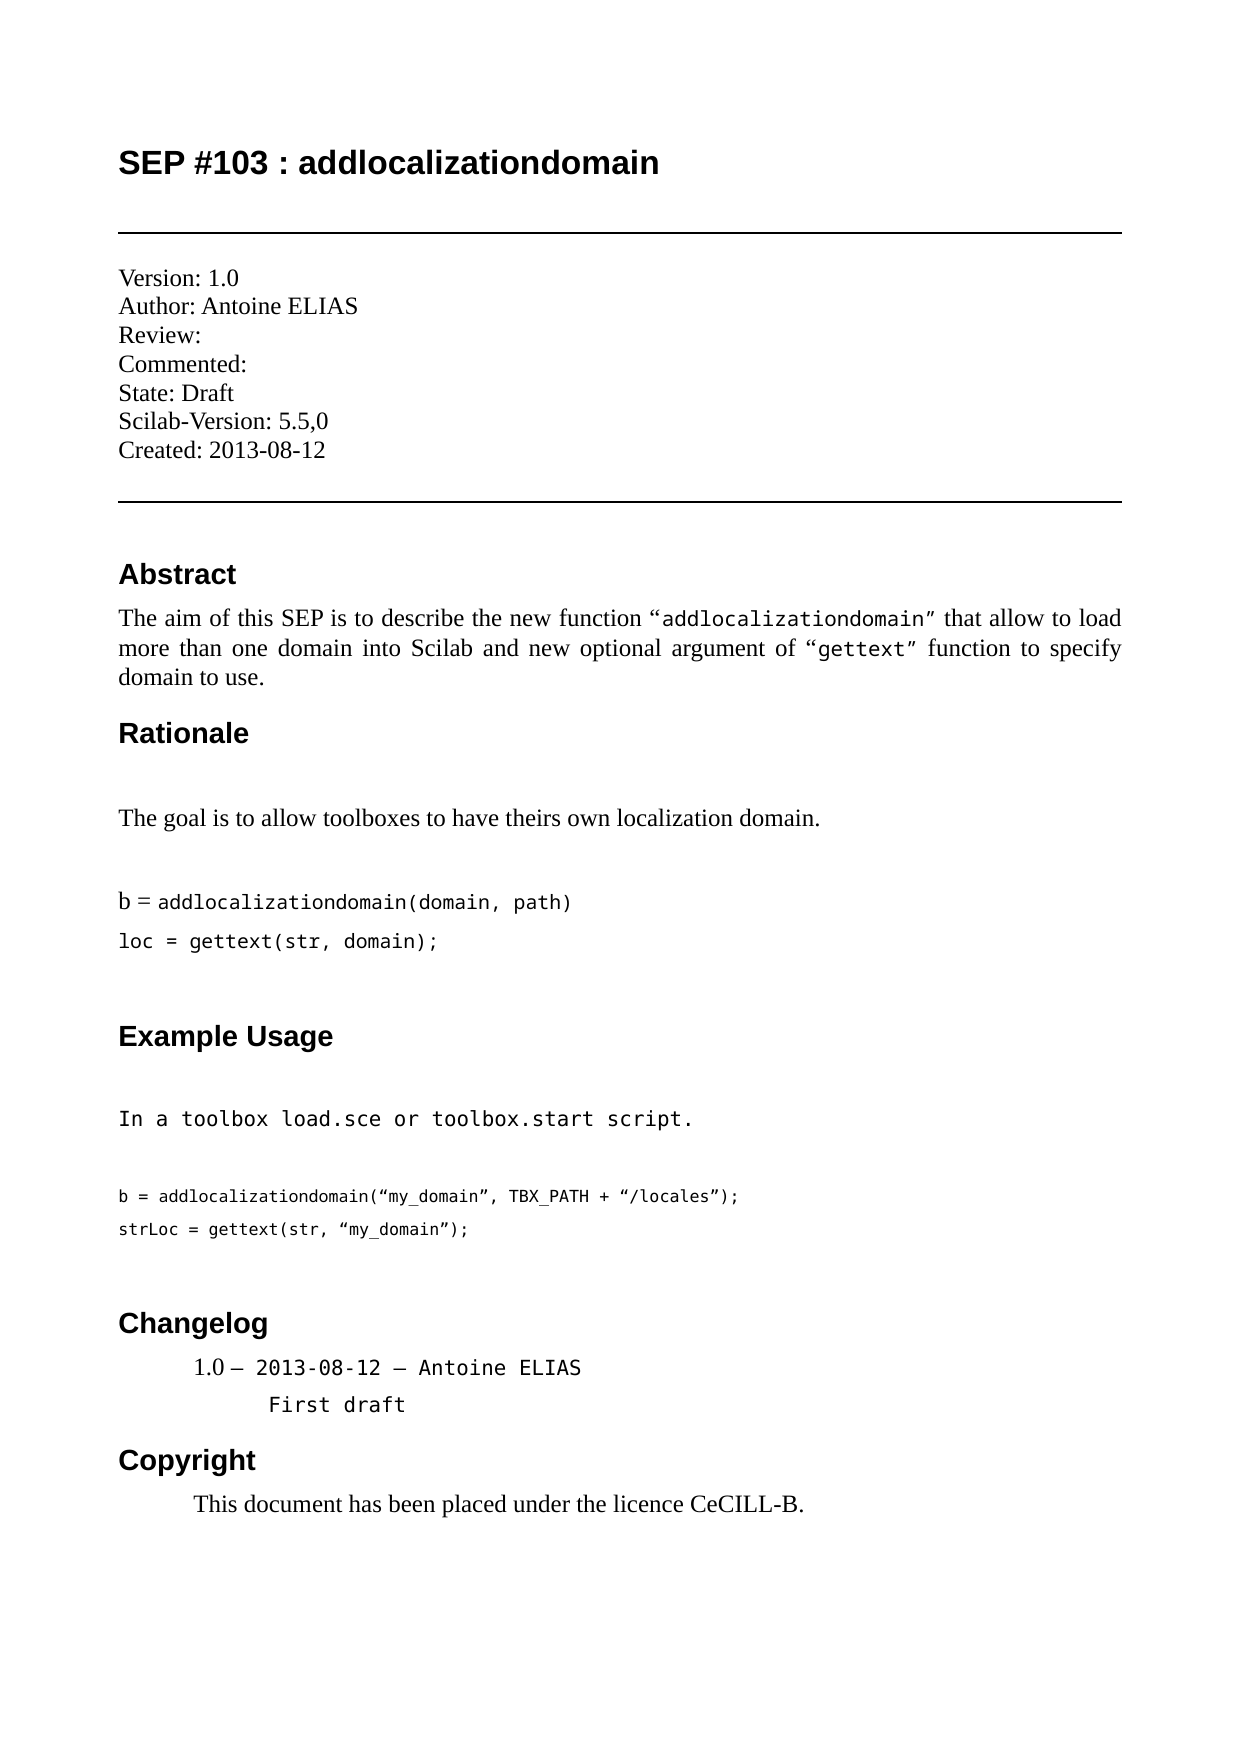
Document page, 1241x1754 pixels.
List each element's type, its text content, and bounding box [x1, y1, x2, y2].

subtitle Copyright [118, 1443, 1122, 1476]
subtitle Changelog [118, 1306, 1122, 1340]
subtitle Example Usage [118, 1019, 1122, 1052]
subtitle Rationale [118, 716, 1122, 749]
text Commented: [118, 349, 1122, 378]
text loc = gettext(str, domain); [118, 927, 1122, 954]
text Created: 2013-08-12 [118, 435, 1122, 464]
subtitle SEP #103 : addlocalizationdomain [118, 143, 1122, 182]
text Scilab-Version: 5.5,0 [118, 406, 1122, 435]
text b = addlocalizationdomain(domain, path) [118, 886, 1122, 915]
text Version: 1.0 [118, 263, 1122, 291]
text In a toolbox load.sce or toolbox.start script. [118, 1107, 1122, 1131]
text The goal is to allow toolboxes to have theirs own localization domain. [118, 803, 1122, 832]
subtitle Abstract [118, 557, 1122, 591]
text Author: Antoine ELIAS [118, 291, 1122, 320]
text b = addlocalizationdomain(“my_domain”, TBX_PATH + “/locales”); [118, 1185, 1122, 1208]
list – 2013-08-12 – Antoine ELIAS [193, 1352, 1122, 1381]
list First draft [231, 1393, 1122, 1418]
text This document has been placed under the licence CeCILL-B. [118, 1489, 1122, 1518]
text strLoc = gettext(str, “my_domain”); [118, 1220, 1122, 1239]
text State: Draft [118, 378, 1122, 406]
text The aim of this SEP is to describe the new function “addlocalizationdomain” that allow to load more than one domain into Scilab and new optional argument of “gettext” function to specify domain to use. [118, 603, 1122, 691]
text Review: [118, 320, 1122, 349]
